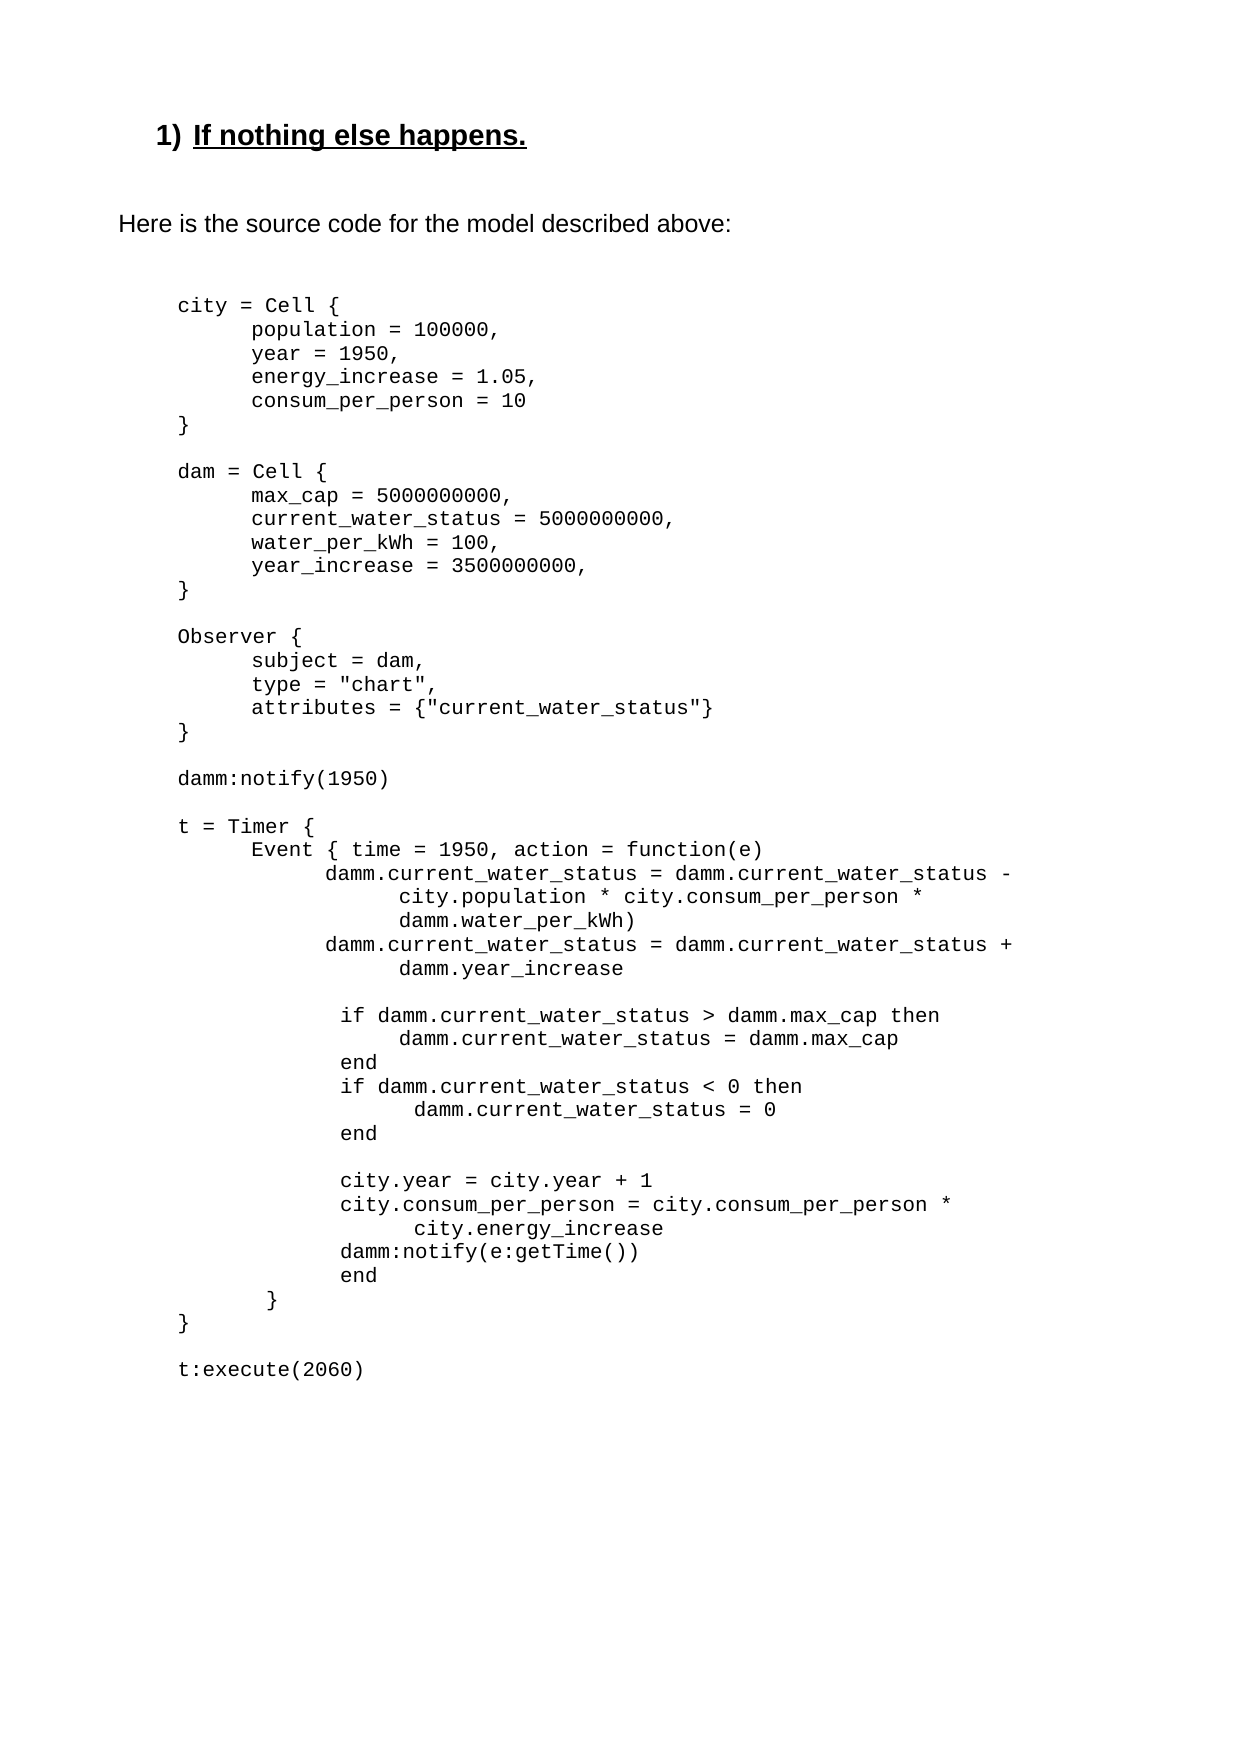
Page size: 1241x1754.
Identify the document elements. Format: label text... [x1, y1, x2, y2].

text max_cap = 5000000000, [177, 484, 1065, 508]
text year_increase = 3500000000, [177, 556, 1065, 579]
text Observer { [177, 626, 1065, 650]
text end [118, 1052, 1065, 1076]
text energy_increase = 1.05, [177, 366, 1065, 390]
text damm.current_water_status = damm.max_cap [177, 1028, 1065, 1052]
text current_water_status = 5000000000, [177, 508, 1065, 532]
text water_per_kWh = 100, [177, 532, 1065, 556]
text if damm.current_water_status < 0 then [118, 1076, 1065, 1099]
text attributes = {"current_water_status"} [177, 697, 1065, 721]
text } [177, 579, 1065, 603]
text population = 100000, [177, 319, 1065, 343]
text damm.current_water_status = 0 [118, 1099, 1065, 1123]
text } [118, 1288, 1065, 1312]
text consum_per_person = 10 [177, 390, 1065, 414]
text damm.current_water_status = damm.current_water_status - city.population * city.consum_per_person * damm.water_per_kWh) [177, 863, 1065, 934]
text year = 1950, [177, 343, 1065, 366]
text city.consum_per_person = city.consum_per_person * city.energy_increase [118, 1194, 1065, 1241]
text } [177, 1312, 1065, 1336]
text end [118, 1265, 1065, 1288]
text damm:notify(1950) [177, 768, 1065, 792]
text city.year = city.year + 1 [118, 1170, 1065, 1194]
text city = Cell { [177, 295, 1065, 319]
text if damm.current_water_status > damm.max_cap then [118, 1005, 1065, 1028]
text damm:notify(e:getTime()) [118, 1241, 1065, 1265]
text t = Timer { [177, 816, 1065, 839]
text t:execute(2060) [177, 1359, 1065, 1383]
list If nothing else happens. [156, 118, 1122, 152]
text type = "chart", [177, 674, 1065, 697]
text damm.current_water_status = damm.current_water_status + damm.year_increase [177, 934, 1065, 981]
text subject = dam, [177, 650, 1065, 674]
text Here is the source code for the model described above: [118, 209, 1122, 238]
text Event { time = 1950, action = function(e) [177, 839, 1065, 863]
text } [177, 721, 1065, 745]
text end [118, 1123, 1065, 1147]
text dam = Cell { [177, 461, 1065, 484]
text } [177, 414, 1065, 437]
